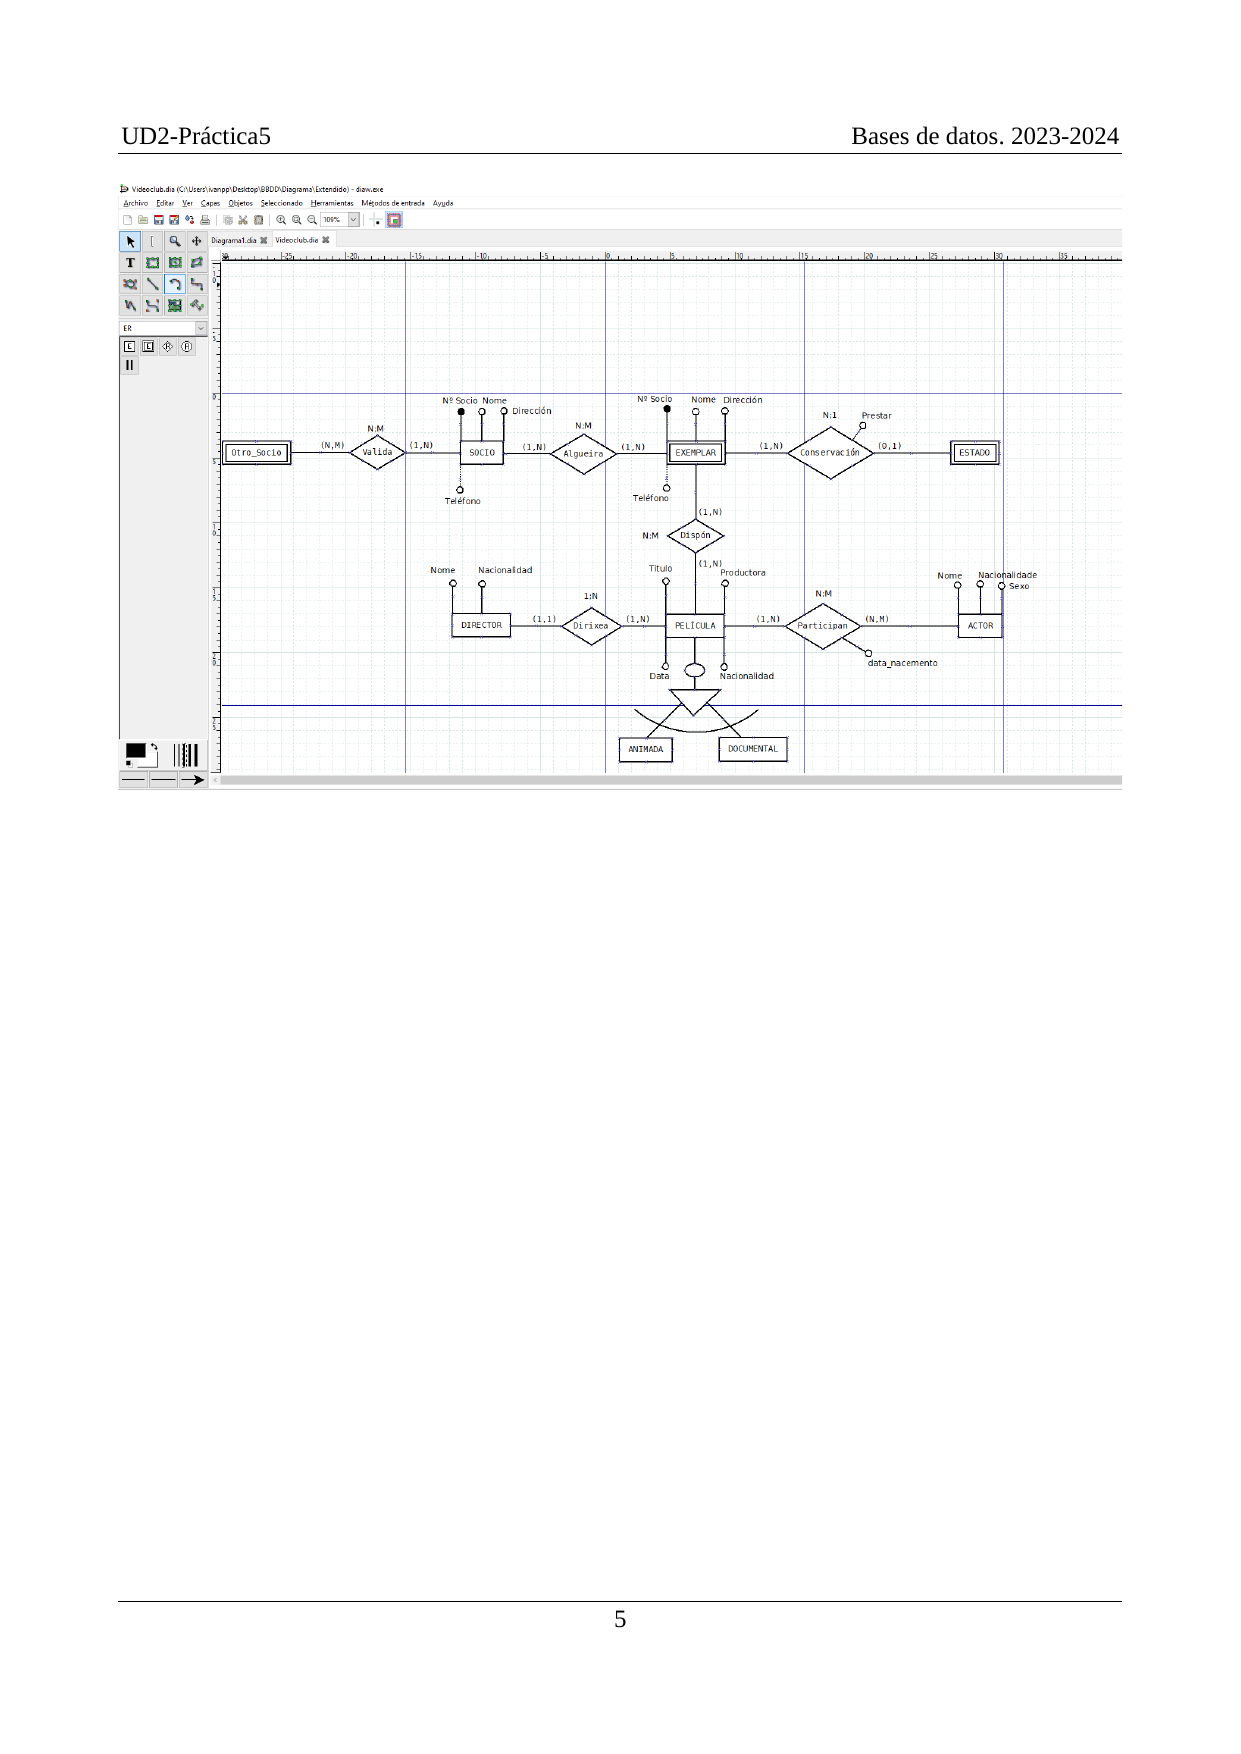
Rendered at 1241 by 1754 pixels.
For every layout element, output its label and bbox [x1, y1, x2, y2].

picture [118, 182, 1123, 790]
